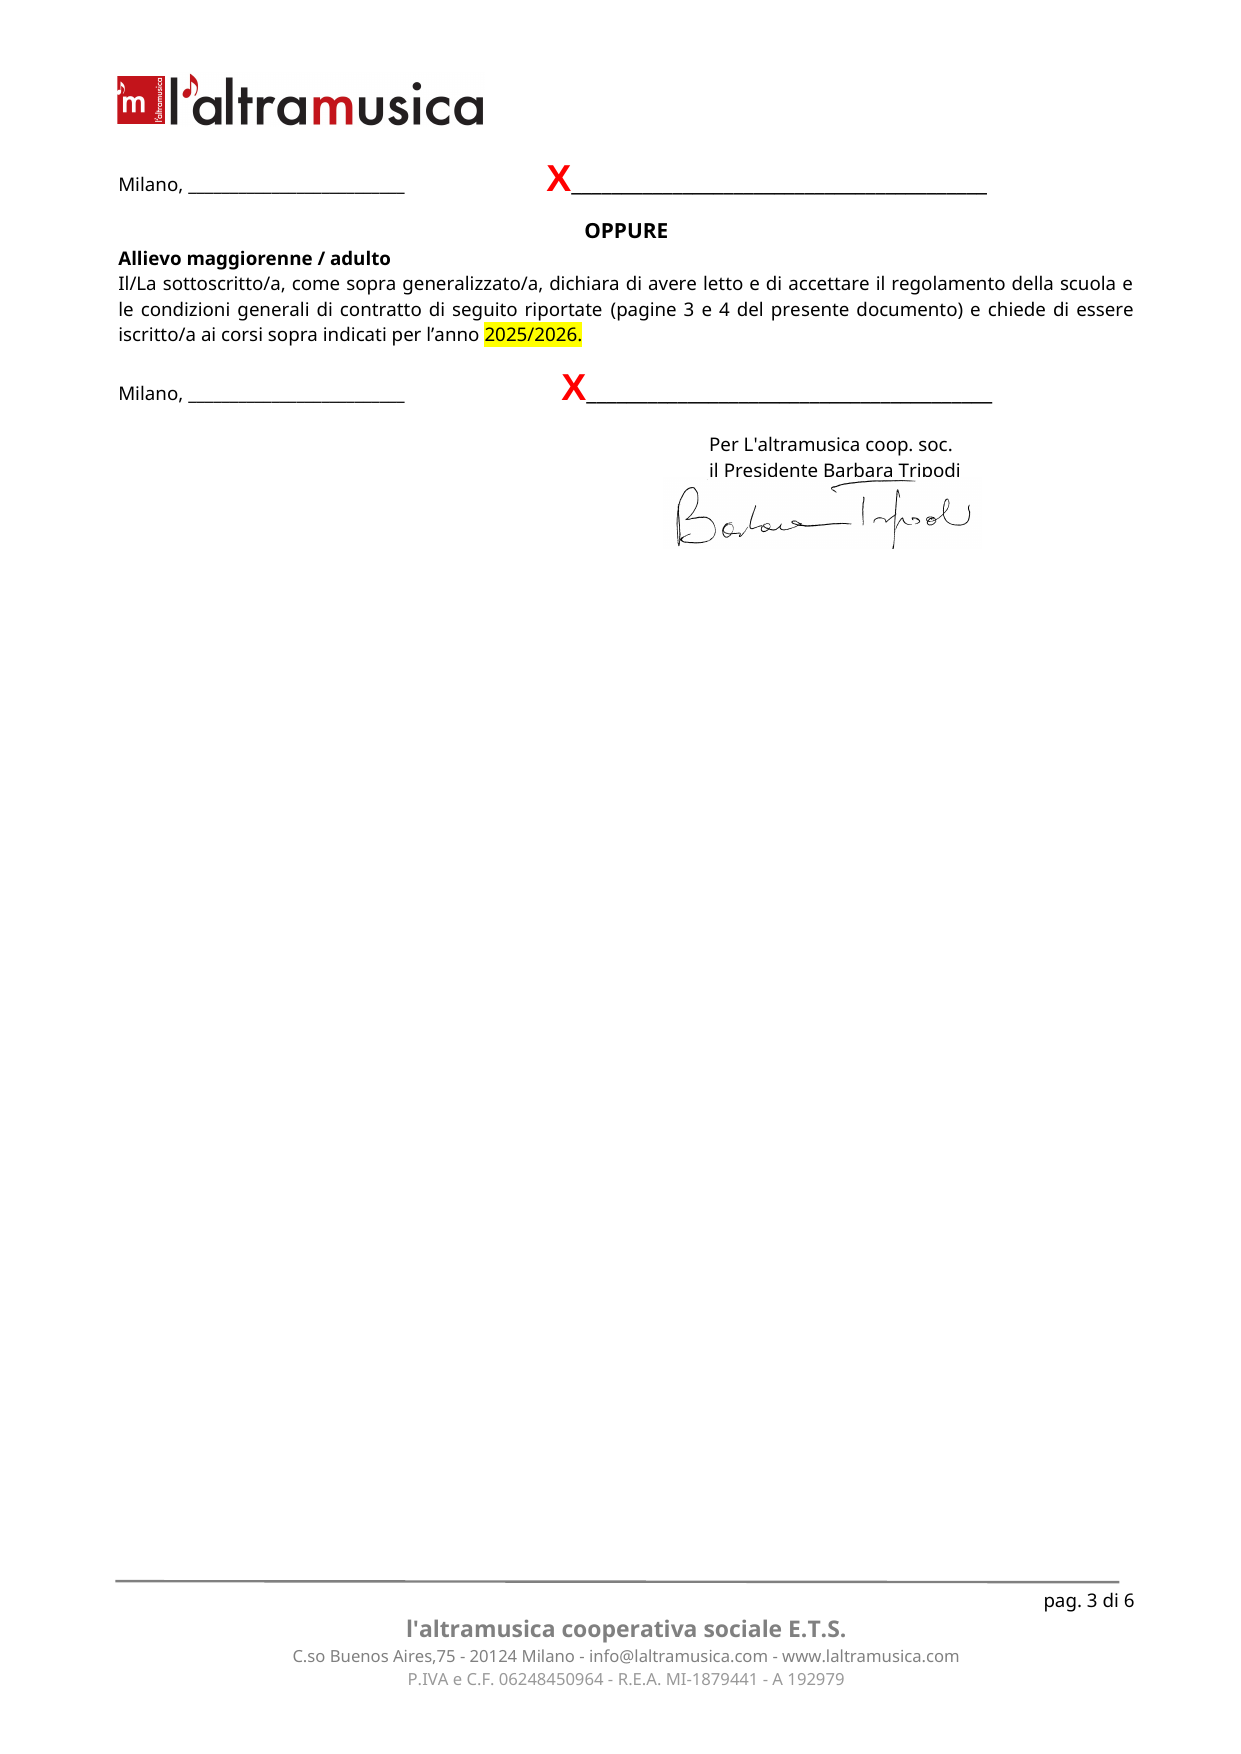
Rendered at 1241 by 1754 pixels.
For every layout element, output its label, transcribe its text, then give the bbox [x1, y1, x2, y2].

text Milano, __________________________ X_________________________________________ [118, 156, 1134, 199]
picture [167, 72, 486, 127]
text Milano, __________________________ X________________________________________ [118, 366, 1134, 409]
text Allievo maggiorenne / adulto [118, 245, 1134, 271]
text Il/La sottoscritto/a, come sopra generalizzato/a, dichiara di avere letto e di accettare il regolamento della scuola e le condizioni generali di contratto di seguito riportate (pagine 3 e 4 del presente documento) e chiede di essere iscritto/a ai corsi sopra indicati per l’anno 2025/2026. [118, 271, 1134, 347]
text Per L'altramusica coop. soc. [118, 426, 1134, 458]
picture [662, 477, 983, 549]
text OPPURE [118, 217, 1134, 245]
picture [117, 76, 165, 124]
text il Presidente Barbara Tripodi [118, 458, 1134, 483]
